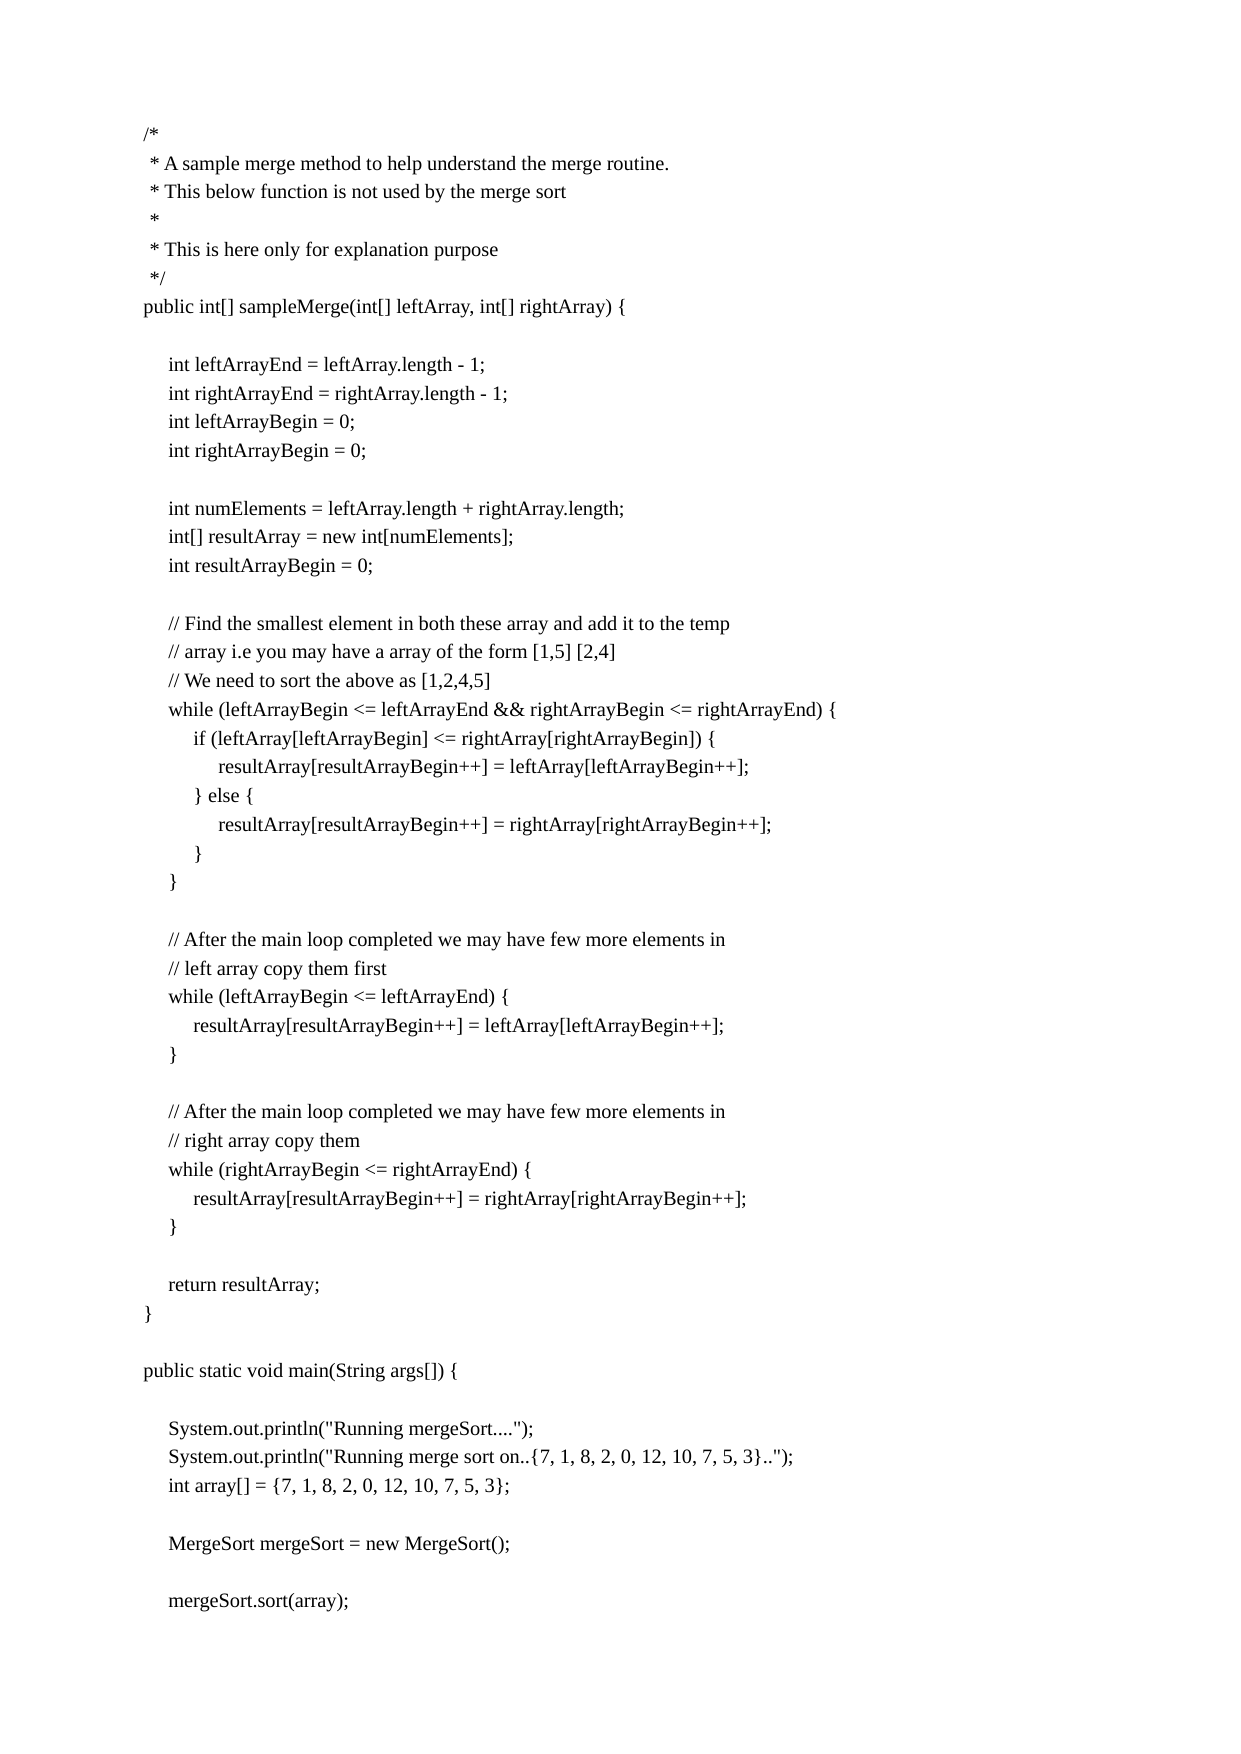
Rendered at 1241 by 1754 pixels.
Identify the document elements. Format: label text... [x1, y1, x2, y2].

text /* [118, 118, 1122, 147]
text * A sample merge method to help understand the merge routine. [118, 147, 1122, 176]
text } [118, 1038, 1122, 1067]
text // After the main loop completed we may have few more elements in [118, 1096, 1122, 1124]
text int rightArrayBegin = 0; [118, 434, 1122, 463]
text return resultArray; [118, 1268, 1122, 1297]
text * [118, 204, 1122, 233]
text } [118, 1211, 1122, 1239]
text * This below function is not used by the merge sort [118, 176, 1122, 204]
text // We need to sort the above as [1,2,4,5] [118, 664, 1122, 693]
text System.out.println("Running merge sort on..{7, 1, 8, 2, 0, 12, 10, 7, 5, 3}.."); [118, 1441, 1122, 1469]
text while (leftArrayBegin <= leftArrayEnd && rightArrayBegin <= rightArrayEnd) { [118, 693, 1122, 722]
text * This is here only for explanation purpose [118, 233, 1122, 262]
text resultArray[resultArrayBegin++] = leftArray[leftArrayBegin++]; [118, 1009, 1122, 1038]
text // Find the smallest element in both these array and add it to the temp [118, 607, 1122, 636]
text System.out.println("Running mergeSort...."); [118, 1412, 1122, 1441]
text int array[] = {7, 1, 8, 2, 0, 12, 10, 7, 5, 3}; [118, 1469, 1122, 1498]
text */ [118, 262, 1122, 291]
text while (rightArrayBegin <= rightArrayEnd) { [118, 1153, 1122, 1182]
text public static void main(String args[]) { [118, 1354, 1122, 1383]
text int[] resultArray = new int[numElements]; [118, 521, 1122, 549]
text int leftArrayBegin = 0; [118, 406, 1122, 434]
text } [118, 1297, 1122, 1326]
text resultArray[resultArrayBegin++] = leftArray[leftArrayBegin++]; [118, 751, 1122, 779]
text mergeSort.sort(array); [118, 1584, 1122, 1613]
text int numElements = leftArray.length + rightArray.length; [118, 492, 1122, 521]
text // After the main loop completed we may have few more elements in [118, 923, 1122, 952]
text while (leftArrayBegin <= leftArrayEnd) { [118, 981, 1122, 1009]
text resultArray[resultArrayBegin++] = rightArray[rightArrayBegin++]; [118, 808, 1122, 837]
text // array i.e you may have a array of the form [1,5] [2,4] [118, 636, 1122, 664]
text resultArray[resultArrayBegin++] = rightArray[rightArrayBegin++]; [118, 1182, 1122, 1211]
text } [118, 866, 1122, 894]
text if (leftArray[leftArrayBegin] <= rightArray[rightArrayBegin]) { [118, 722, 1122, 751]
text } [118, 837, 1122, 866]
text // left array copy them first [118, 952, 1122, 981]
text int resultArrayBegin = 0; [118, 549, 1122, 578]
text // right array copy them [118, 1124, 1122, 1153]
text public int[] sampleMerge(int[] leftArray, int[] rightArray) { [118, 291, 1122, 319]
text MergeSort mergeSort = new MergeSort(); [118, 1527, 1122, 1556]
text } else { [118, 779, 1122, 808]
text int leftArrayEnd = leftArray.length - 1; [118, 348, 1122, 377]
text int rightArrayEnd = rightArray.length - 1; [118, 377, 1122, 406]
